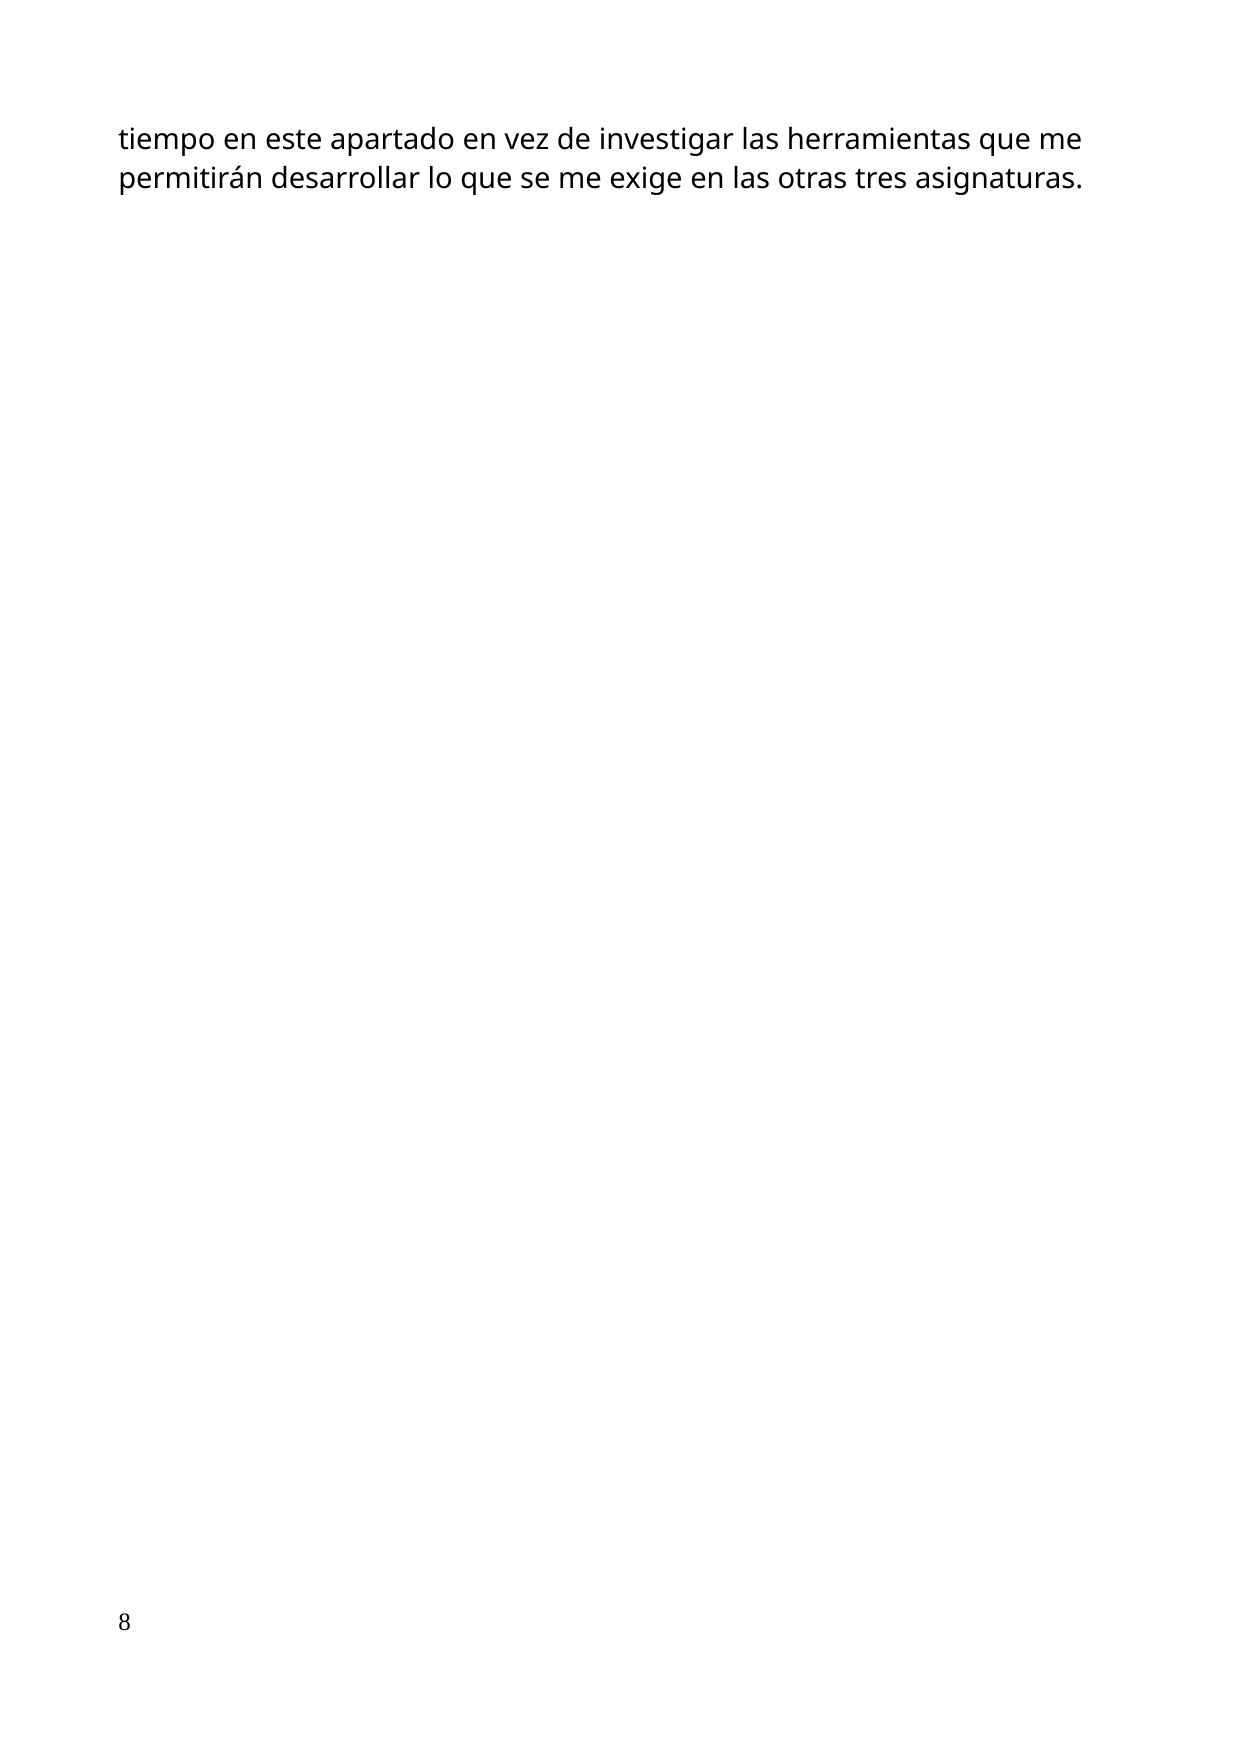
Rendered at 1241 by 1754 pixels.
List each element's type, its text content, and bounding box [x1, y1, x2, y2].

text tiempo en este apartado en vez de investigar las herramientas que me permitirán desarrollar lo que se me exige en las otras tres asignaturas. [118, 118, 1122, 197]
